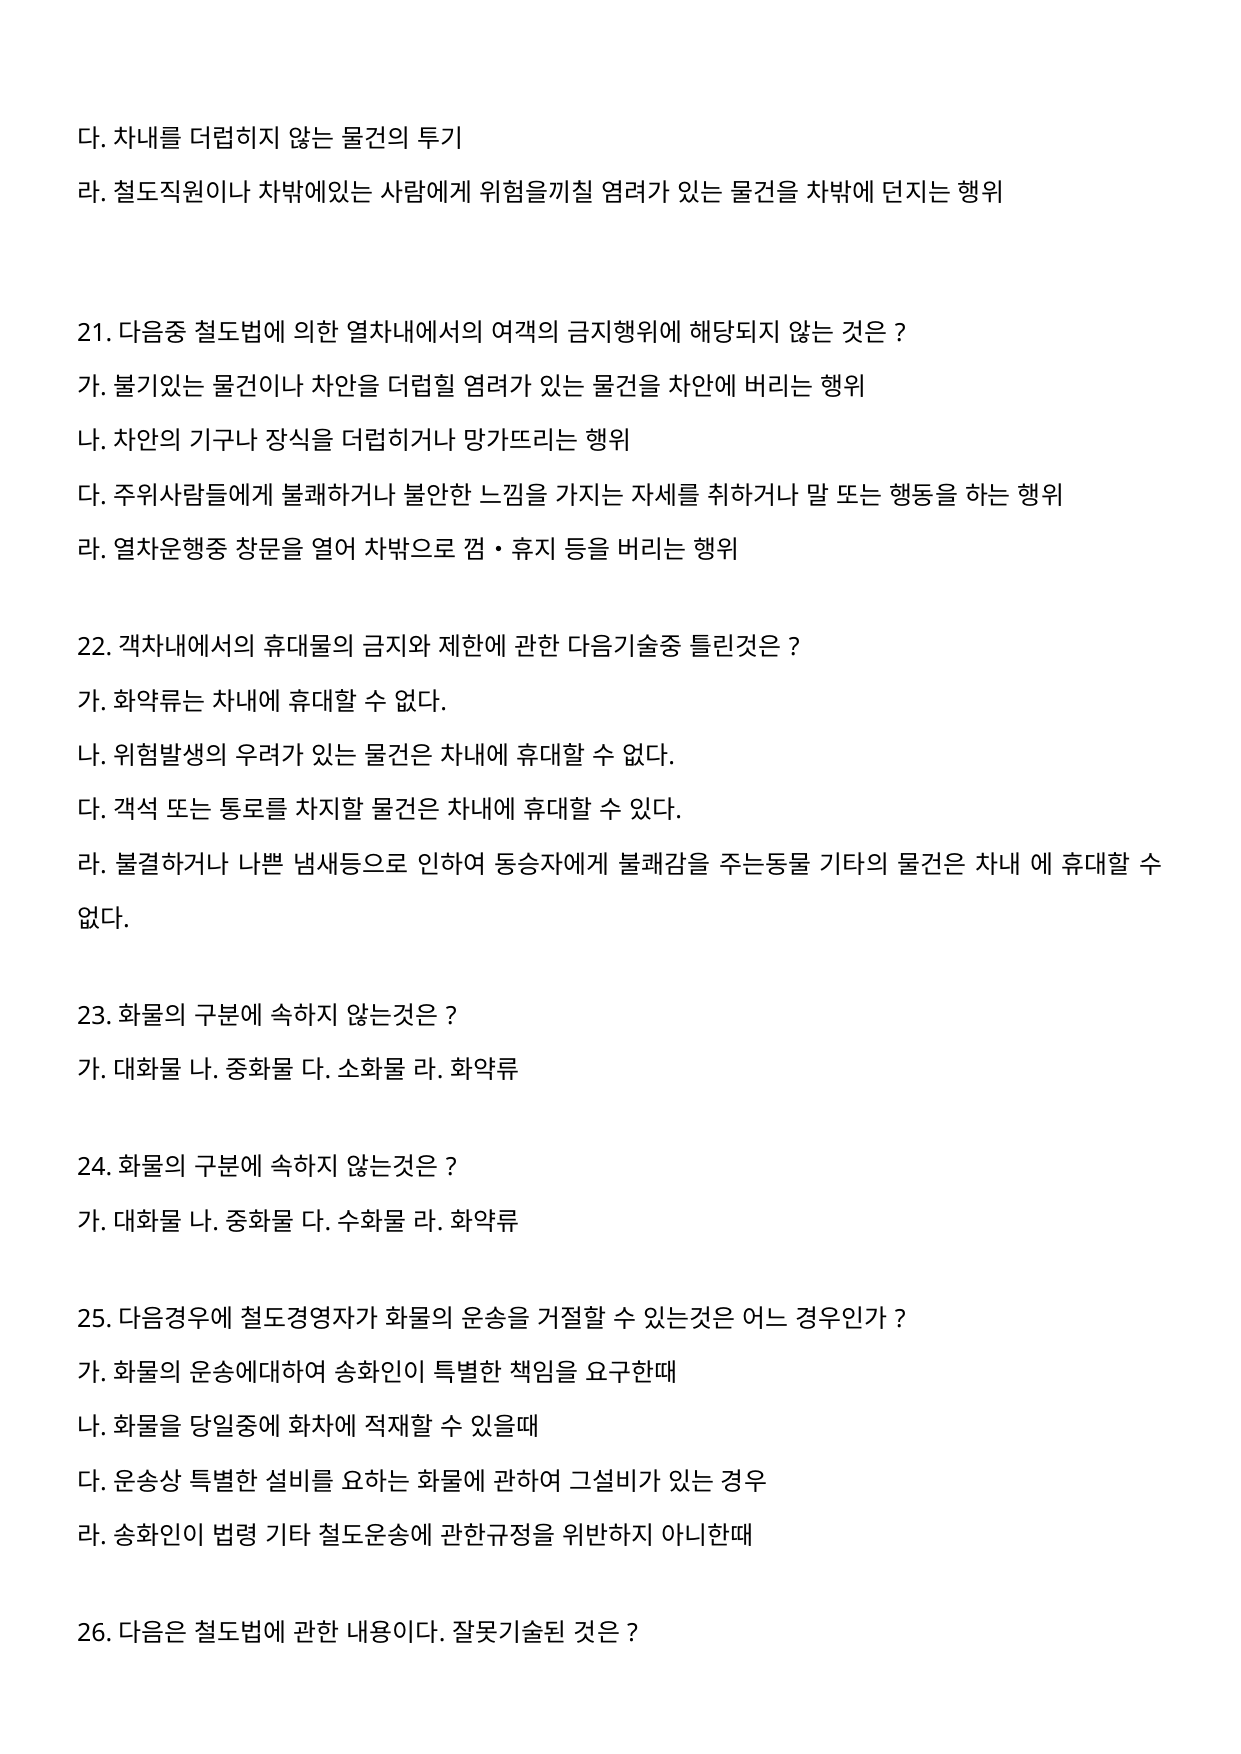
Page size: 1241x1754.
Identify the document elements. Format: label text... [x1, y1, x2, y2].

text 가. 대화물 나. 중화물 다. 수화물 라. 화약류 [77, 1201, 1163, 1237]
text 다. 차내를 더럽히지 않는 물건의 투기 [77, 118, 1163, 154]
text 가. 화약류는 차내에 휴대할 수 없다. [77, 681, 1163, 717]
text 다. 운송상 특별한 설비를 요하는 화물에 관하여 그설비가 있는 경우 [77, 1461, 1163, 1497]
text 24. 화물의 구분에 속하지 않는것은 ? [77, 1147, 1163, 1183]
text 나. 위험발생의 우려가 있는 물건은 차내에 휴대할 수 없다. [77, 735, 1163, 772]
text 23. 화물의 구분에 속하지 않는것은 ? [77, 995, 1163, 1032]
text 라. 불결하거나 나쁜 냄새등으로 인하여 동승자에게 불쾌감을 주는동물 기타의 물건은 차내 에 휴대할 수 없다. [77, 844, 1163, 935]
text 라. 철도직원이나 차밖에있는 사람에게 위험을끼칠 염려가 있는 물건을 차밖에 던지는 행위 [77, 172, 1163, 209]
text 25. 다음경우에 철도경영자가 화물의 운송을 거절할 수 있는것은 어느 경우인가 ? [77, 1298, 1163, 1334]
text 라. 열차운행중 창문을 열어 차밖으로 껌‧휴지 등을 버리는 행위 [77, 529, 1163, 566]
text 다. 주위사람들에게 불쾌하거나 불안한 느낌을 가지는 자세를 취하거나 말 또는 행동을 하는 행위 [77, 475, 1163, 511]
text 라. 송화인이 법령 기타 철도운송에 관한규정을 위반하지 아니한때 [77, 1516, 1163, 1552]
text 가. 불기있는 물건이나 차안을 더럽힐 염려가 있는 물건을 차안에 버리는 행위 [77, 366, 1163, 403]
text 다. 객석 또는 통로를 차지할 물건은 차내에 휴대할 수 있다. [77, 790, 1163, 826]
text 26. 다음은 철도법에 관한 내용이다. 잘못기술된 것은 ? [77, 1613, 1163, 1649]
text 22. 객차내에서의 휴대물의 금지와 제한에 관한 다음기술중 틀린것은 ? [77, 627, 1163, 663]
text 가. 대화물 나. 중화물 다. 소화물 라. 화약류 [77, 1050, 1163, 1086]
text 나. 차안의 기구나 장식을 더럽히거나 망가뜨리는 행위 [77, 421, 1163, 457]
text 나. 화물을 당일중에 화차에 적재할 수 있을때 [77, 1407, 1163, 1443]
text 가. 화물의 운송에대하여 송화인이 특별한 책임을 요구한때 [77, 1352, 1163, 1389]
text 21. 다음중 철도법에 의한 열차내에서의 여객의 금지행위에 해당되지 않는 것은 ? [77, 312, 1163, 348]
